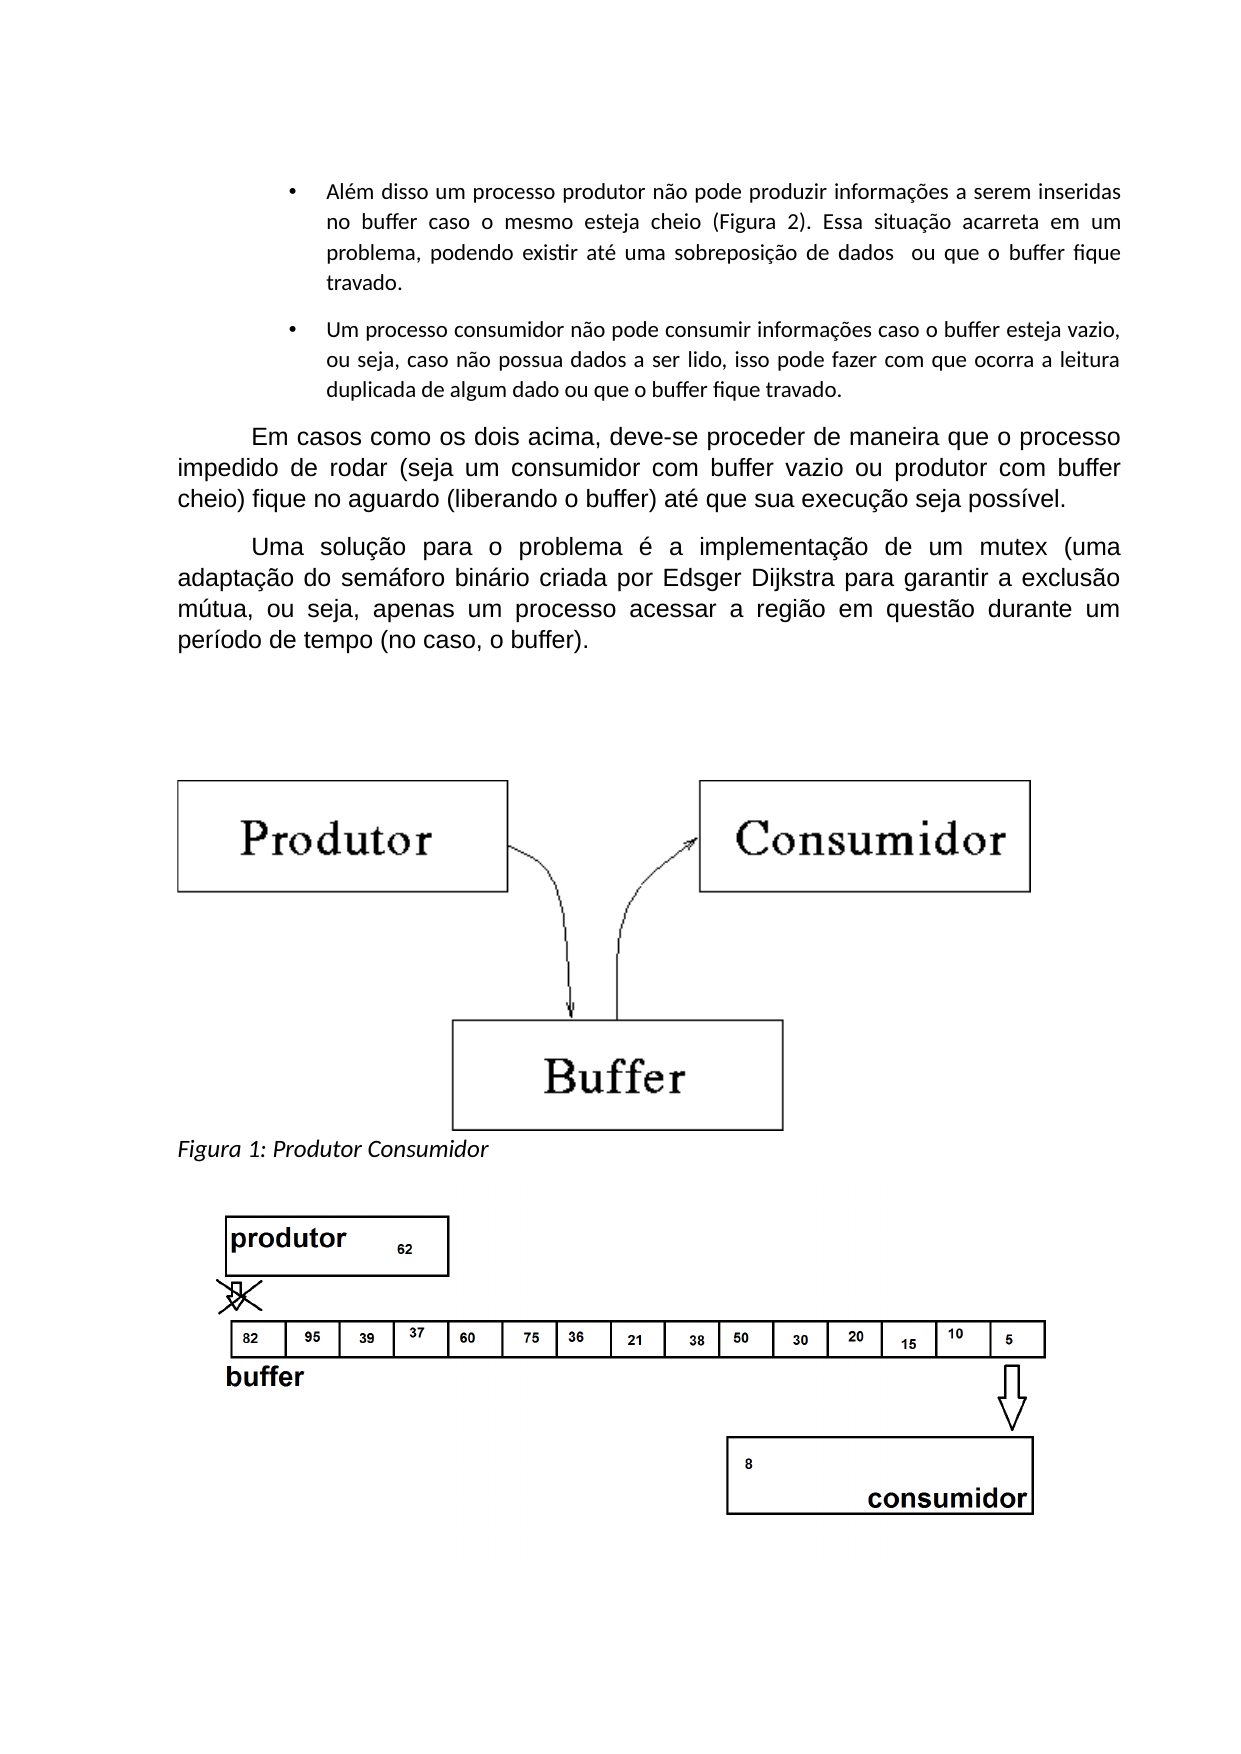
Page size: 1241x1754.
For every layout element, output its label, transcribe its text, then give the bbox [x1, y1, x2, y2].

picture [206, 1182, 1093, 1567]
text Figura 1: Produtor Consumidor [177, 1131, 1031, 1163]
list Um processo consumidor não pode consumir informações caso o buffer esteja vazio, ou seja, caso não possua dados a ser lido, isso pode fazer com que ocorra a leitura duplicada de algum dado ou que o buffer fique travado. [288, 315, 1122, 403]
picture [177, 780, 1031, 1131]
text Em casos como os dois acima, deve-se proceder de maneira que o processo impedido de rodar (seja um consumidor com buffer vazio ou produtor com buffer cheio) fique no aguardo (liberando o buffer) até que sua execução seja possível. [177, 422, 1122, 513]
list Além disso um processo produtor não pode produzir informações a serem inseridas no buffer caso o mesmo esteja cheio (Figura 2). Essa situação acarreta em um problema, podendo existir até uma sobreposição de dados ou que o buffer fique travado. [288, 177, 1122, 296]
text Uma solução para o problema é a implementação de um mutex (uma adaptação do semáforo binário criada por Edsger Dijkstra para garantir a exclusão mútua, ou seja, apenas um processo acessar a região em questão durante um período de tempo (no caso, o buffer). [177, 532, 1122, 654]
